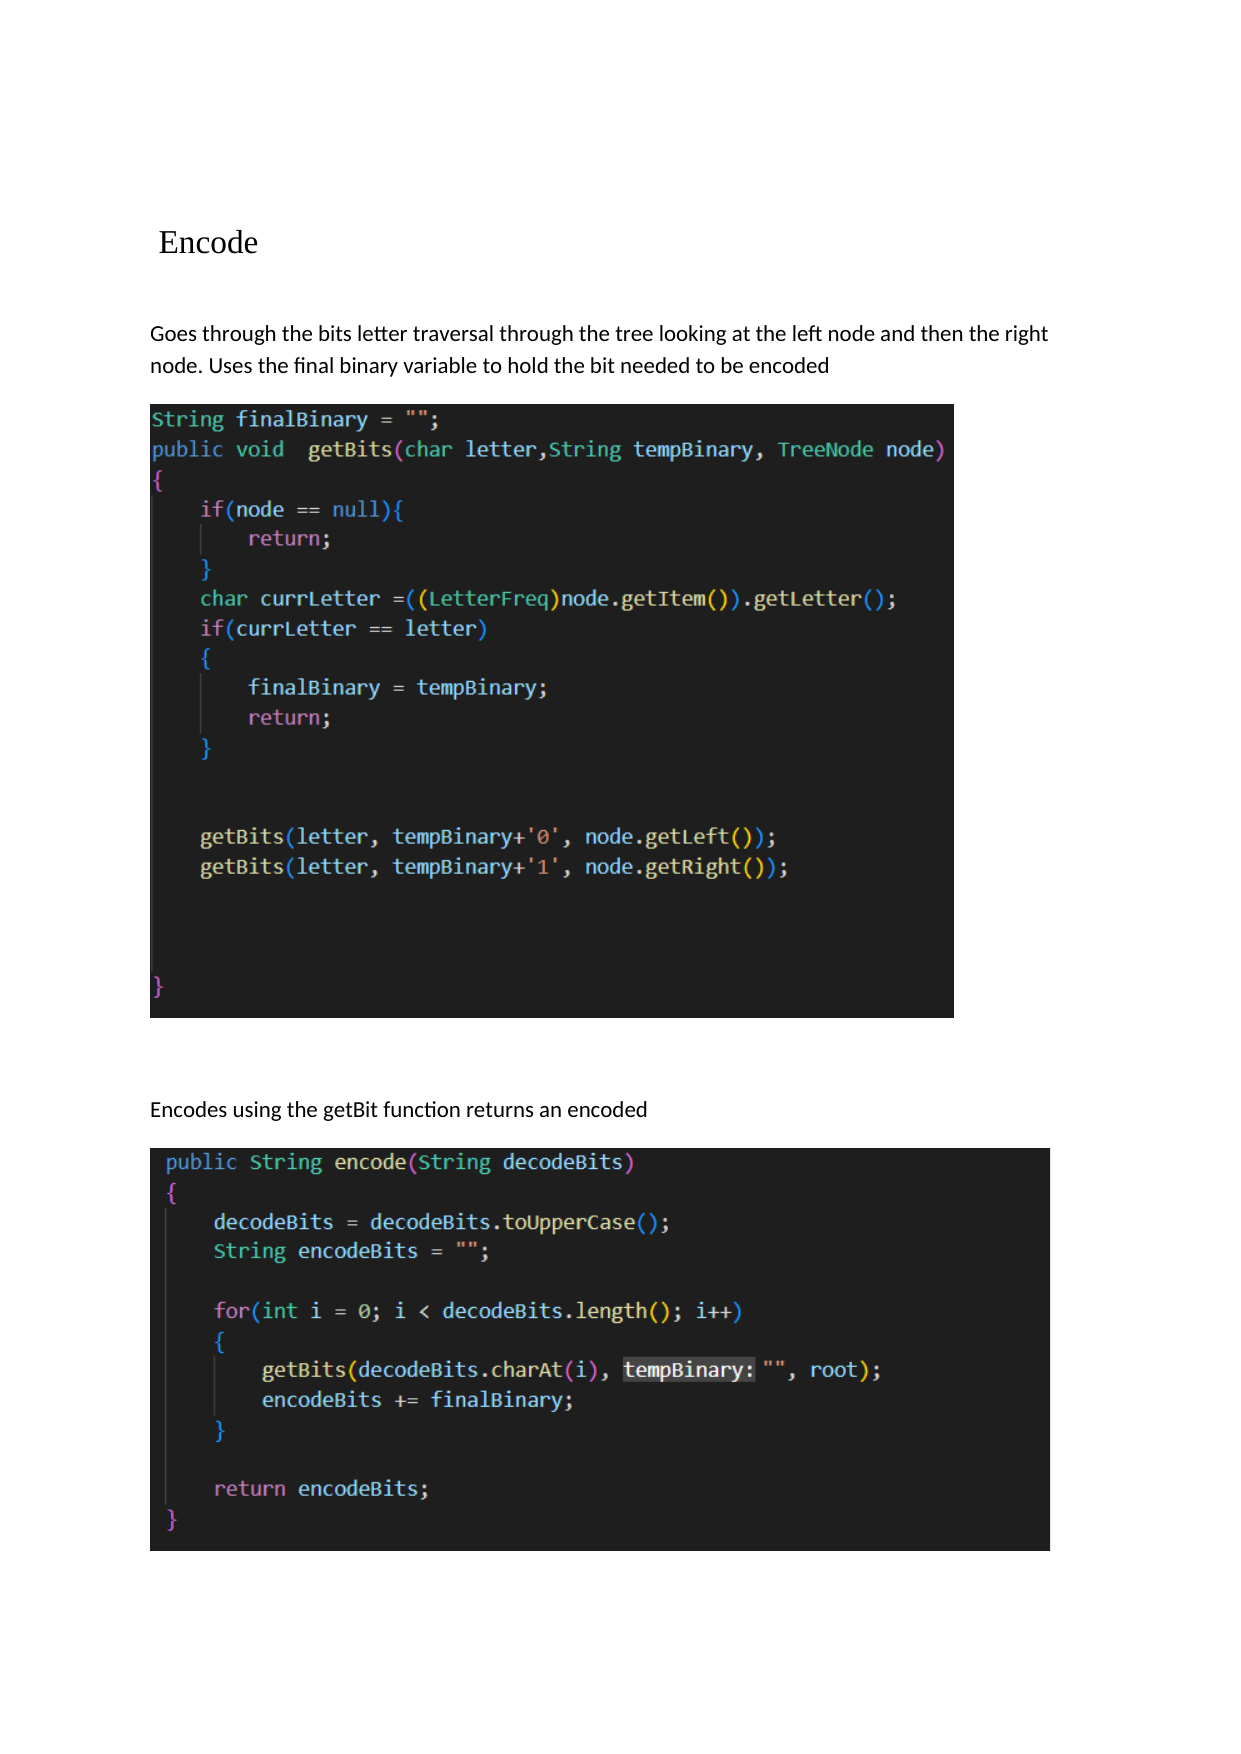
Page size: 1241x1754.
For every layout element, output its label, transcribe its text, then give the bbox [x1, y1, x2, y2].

subtitle Encode [150, 222, 1090, 261]
text Goes through the bits letter traversal through the tree looking at the left node and then the right node. Uses the final binary variable to hold the bit needed to be encoded [150, 319, 1090, 380]
text Encodes using the getBit function returns an encoded [150, 1095, 1090, 1123]
